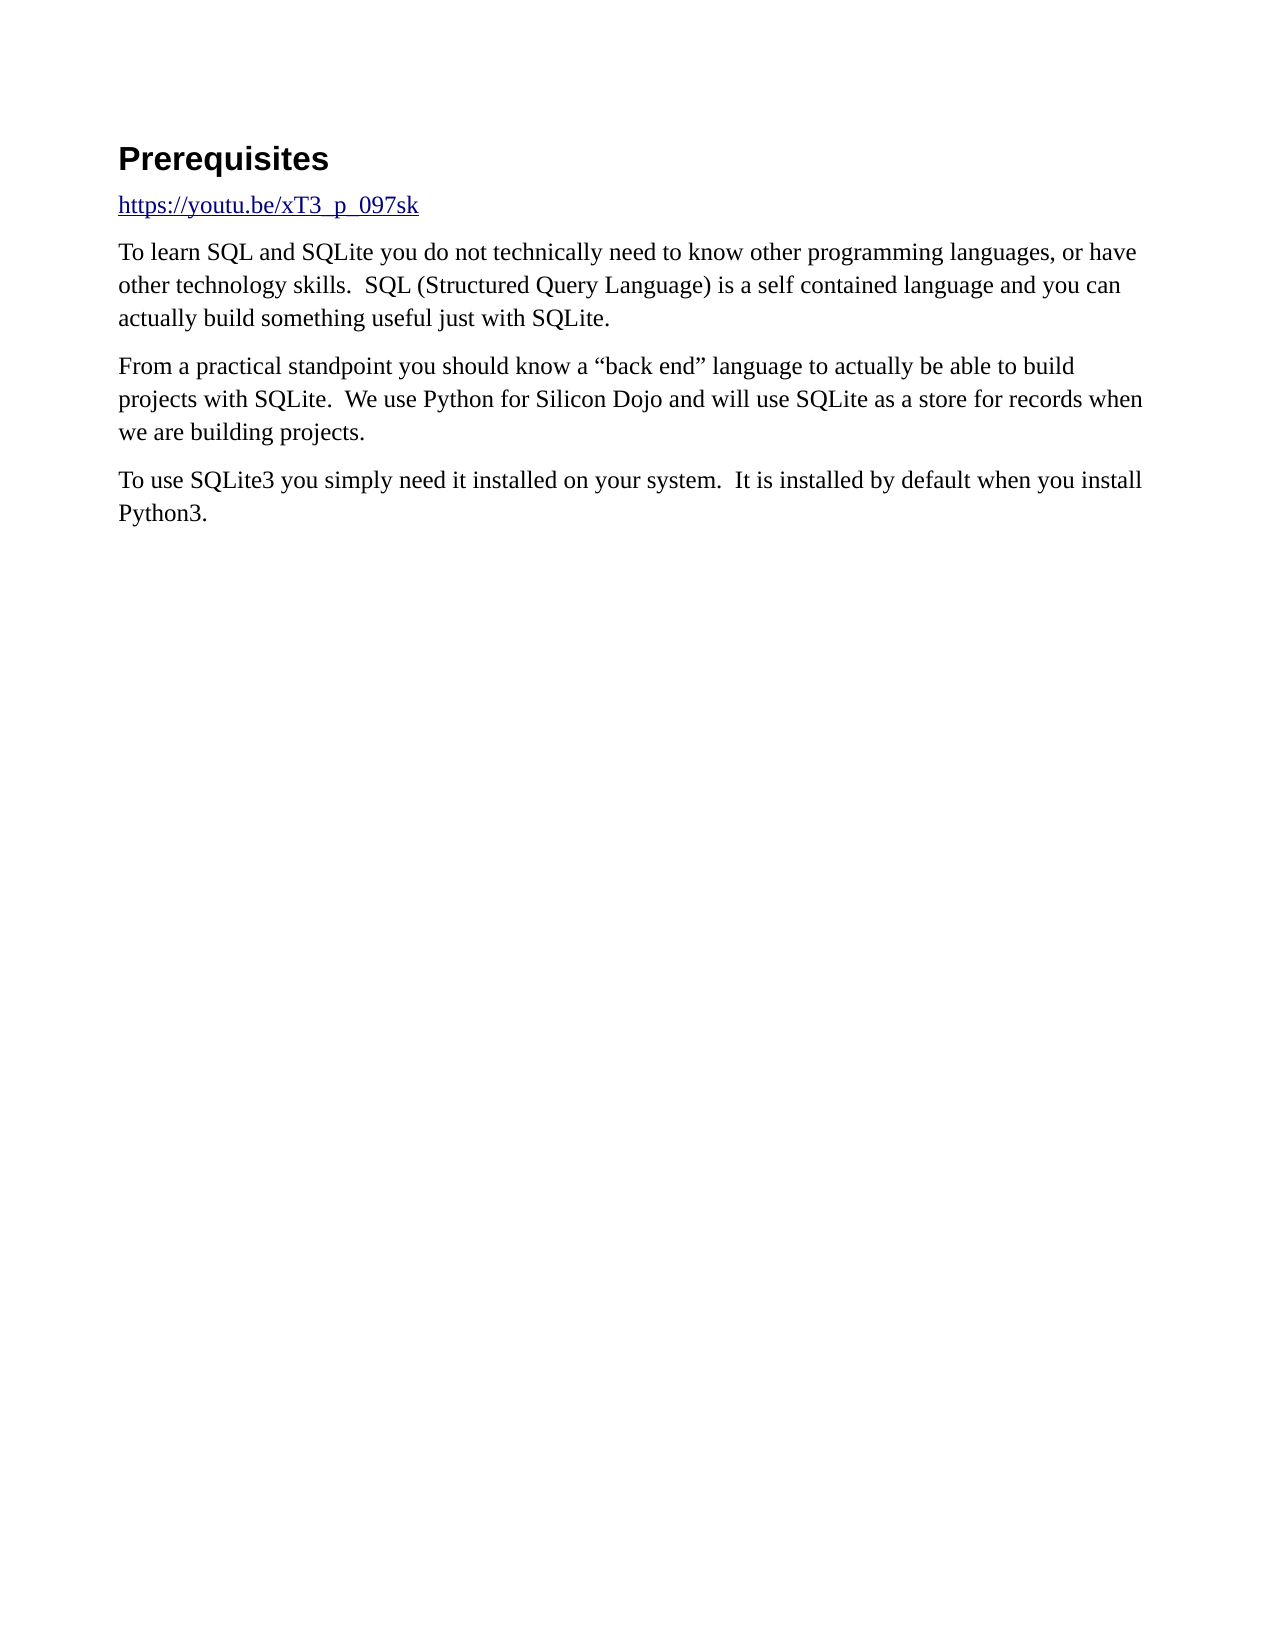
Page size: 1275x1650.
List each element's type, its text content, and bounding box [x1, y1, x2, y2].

text From a practical standpoint you should know a “back end” language to actually be able to build projects with SQLite. We use Python for Silicon Dojo and will use SQLite as a store for records when we are building projects. [118, 351, 1157, 446]
text To learn SQL and SQLite you do not technically need to know other programming languages, or have other technology skills. SQL (Structured Query Language) is a self contained language and you can actually build something useful just with SQLite. [118, 237, 1157, 332]
text To use SQLite3 you simply need it installed on your system. It is installed by default when you install Python3. [118, 465, 1157, 527]
text https://youtu.be/xT3_p_097sk [118, 190, 1157, 219]
subtitle Prerequisites [118, 139, 1157, 177]
